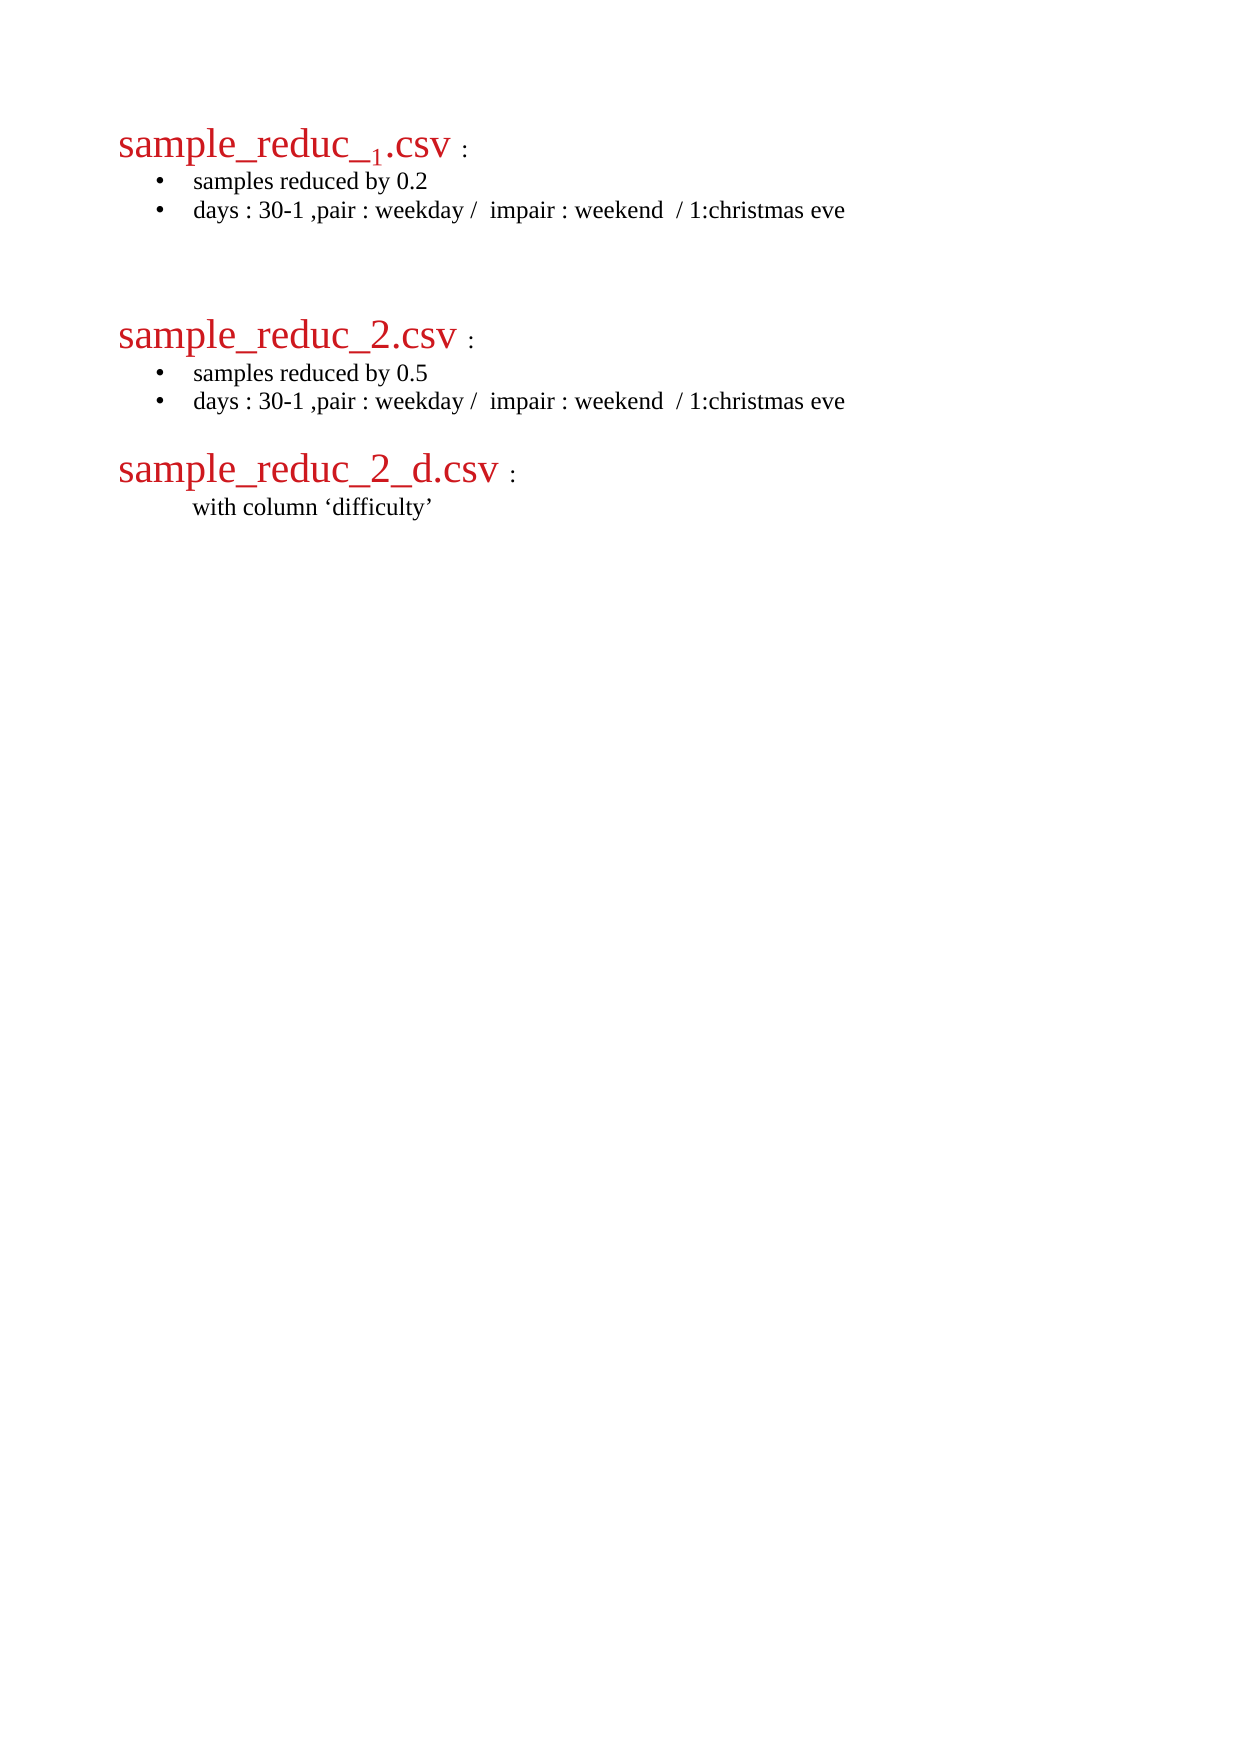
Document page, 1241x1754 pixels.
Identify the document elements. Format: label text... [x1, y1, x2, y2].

list samples reduced by 0.2 [156, 166, 1122, 195]
text sample_reduc_2_d.csv : [118, 444, 1122, 492]
text sample_reduc_2.csv : [118, 310, 1122, 358]
list days : 30-1 ,pair : weekday / impair : weekend / 1:christmas eve [156, 195, 1122, 223]
list days : 30-1 ,pair : weekday / impair : weekend / 1:christmas eve [156, 386, 1122, 415]
text sample_reduc_₁.csv : [118, 118, 1122, 166]
list samples reduced by 0.5 [156, 358, 1122, 386]
text with column ‘difficulty’ [118, 492, 1122, 521]
